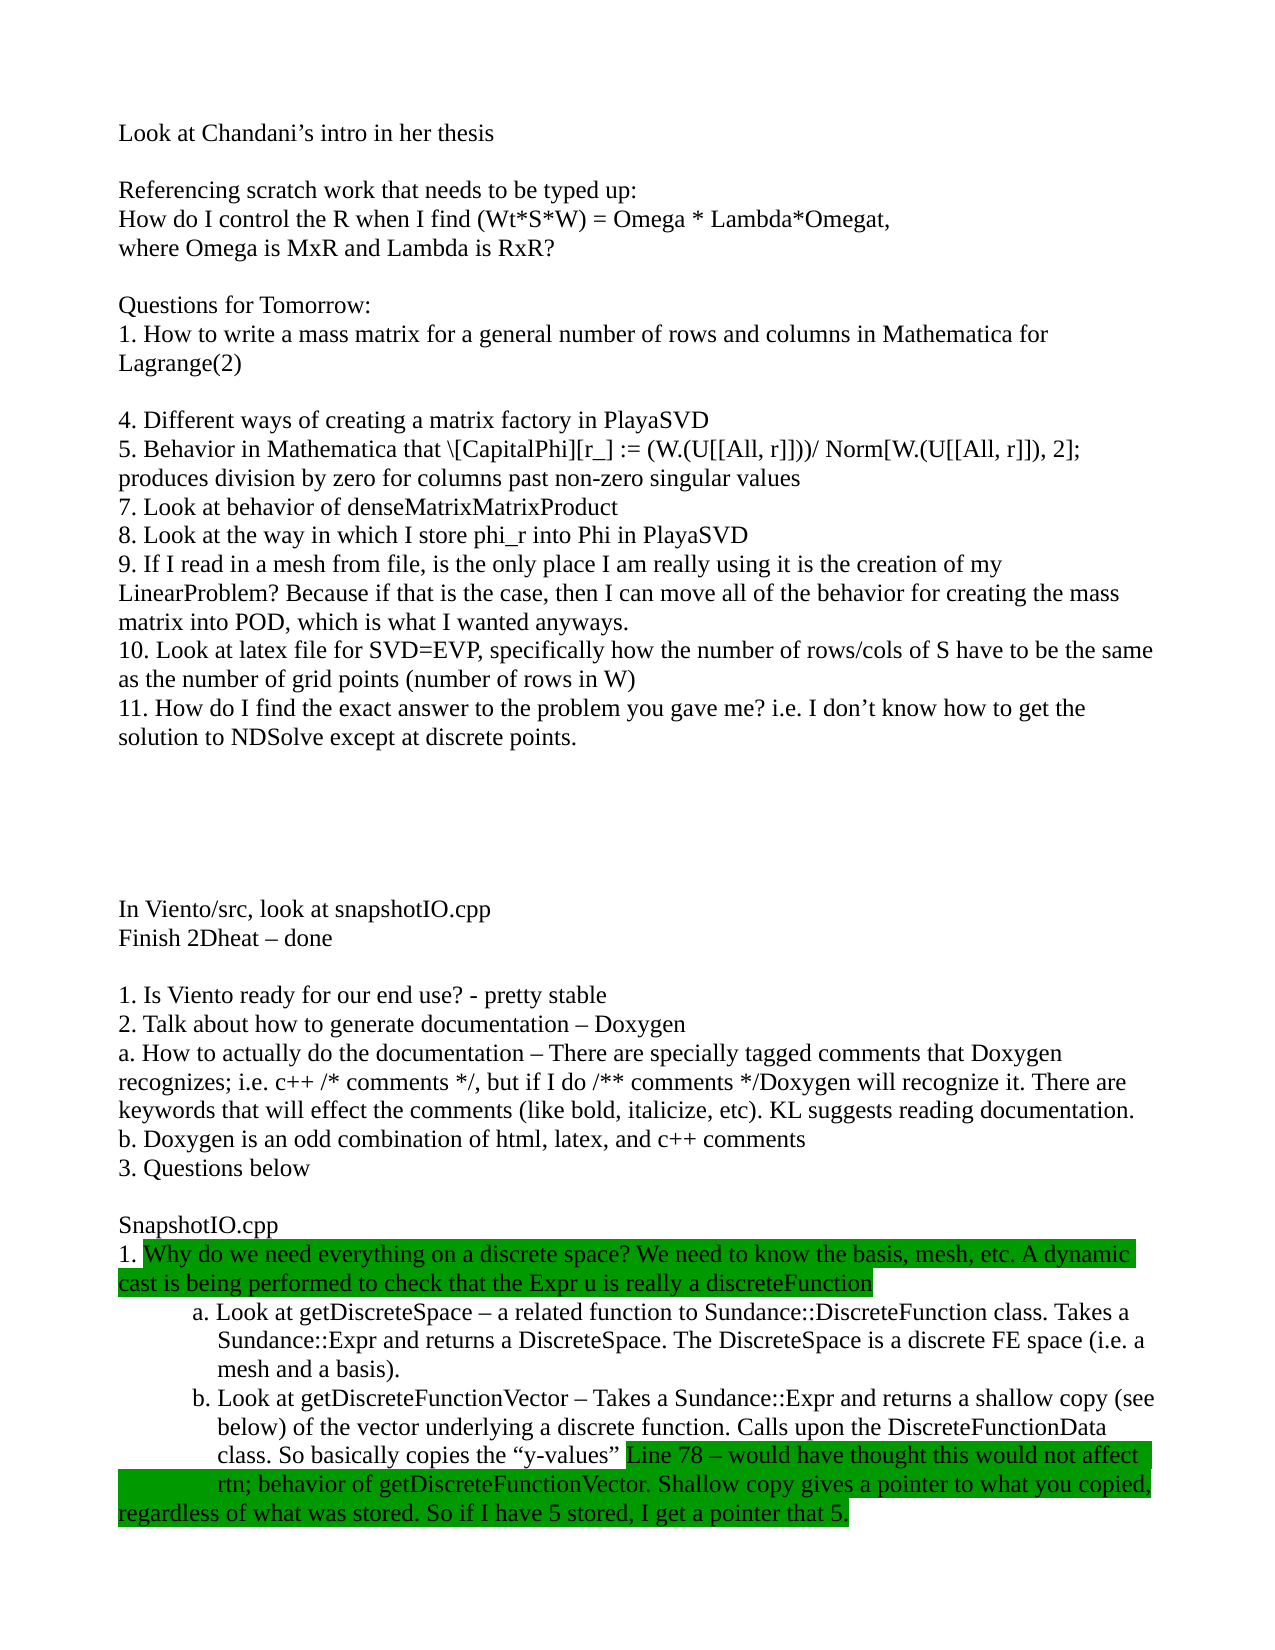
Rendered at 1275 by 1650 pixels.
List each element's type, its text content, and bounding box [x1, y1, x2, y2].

text 4. Different ways of creating a matrix factory in PlayaSVD [118, 406, 1157, 434]
text a. How to actually do the documentation – There are specially tagged comments that Doxygen recognizes; i.e. c++ /* comments */, but if I do /** comments */Doxygen will recognize it. There are keywords that will effect the comments (like bold, italicize, etc). KL suggests reading documentation. [118, 1038, 1157, 1124]
text 8. Look at the way in which I store phi_r into Phi in PlayaSVD [118, 521, 1157, 549]
text In Viento/src, look at snapshotIO.cpp [118, 894, 1157, 923]
text b. Look at getDiscreteFunctionVector – Takes a Sundance::Expr and returns a shallow copy (see below) of the vector underlying a discrete function. Calls upon the DiscreteFunctionData class. So basically copies the “y-values” Line 78 – would have thought this would not affect rtn; behavior of getDiscreteFunctionVector. Shallow copy gives a pointer to what you copied, regardless of what was stored. So if I have 5 stored, I get a pointer that 5. [118, 1383, 1157, 1527]
text 3. Questions below [118, 1153, 1157, 1182]
text 7. Look at behavior of denseMatrixMatrixProduct [118, 492, 1157, 521]
text 1. Is Viento ready for our end use? - pretty stable [118, 981, 1157, 1009]
text Look at Chandani’s intro in her thesis [118, 118, 1157, 147]
text 2. Talk about how to generate documentation – Doxygen [118, 1009, 1157, 1038]
text 10. Look at latex file for SVD=EVP, specifically how the number of rows/cols of S have to be the same as the number of grid points (number of rows in W) [118, 636, 1157, 693]
text a. Look at getDiscreteSpace – a related function to Sundance::DiscreteFunction class. Takes a [118, 1297, 1157, 1326]
text 9. If I read in a mesh from file, is the only place I am really using it is the creation of my LinearProblem? Because if that is the case, then I can move all of the behavior for creating the mass matrix into POD, which is what I wanted anyways. [118, 549, 1157, 636]
text Finish 2Dheat – done [118, 923, 1157, 952]
text 11. How do I find the exact answer to the problem you gave me? i.e. I don’t know how to get the solution to NDSolve except at discrete points. [118, 693, 1157, 751]
text SnapshotIO.cpp [118, 1211, 1157, 1239]
text Questions for Tomorrow: [118, 291, 1157, 319]
text 5. Behavior in Mathematica that \[CapitalPhi][r_] := (W.(U[[All, r]]))/ Norm[W.(U[[All, r]]), 2]; produces division by zero for columns past non-zero singular values [118, 434, 1157, 492]
text 1. Why do we need everything on a discrete space? We need to know the basis, mesh, etc. A dynamic cast is being performed to check that the Expr u is really a discreteFunction [118, 1239, 1157, 1297]
text How do I control the R when I find (Wt*S*W) = Omega * Lambda*Omegat, [118, 204, 1157, 233]
text Referencing scratch work that needs to be typed up: [118, 176, 1157, 204]
text where Omega is MxR and Lambda is RxR? [118, 233, 1157, 262]
text Sundance::Expr and returns a DiscreteSpace. The DiscreteSpace is a discrete FE space (i.e. a mesh and a basis). [118, 1326, 1157, 1383]
text b. Doxygen is an odd combination of html, latex, and c++ comments [118, 1124, 1157, 1153]
text 1. How to write a mass matrix for a general number of rows and columns in Mathematica for Lagrange(2) [118, 319, 1157, 377]
